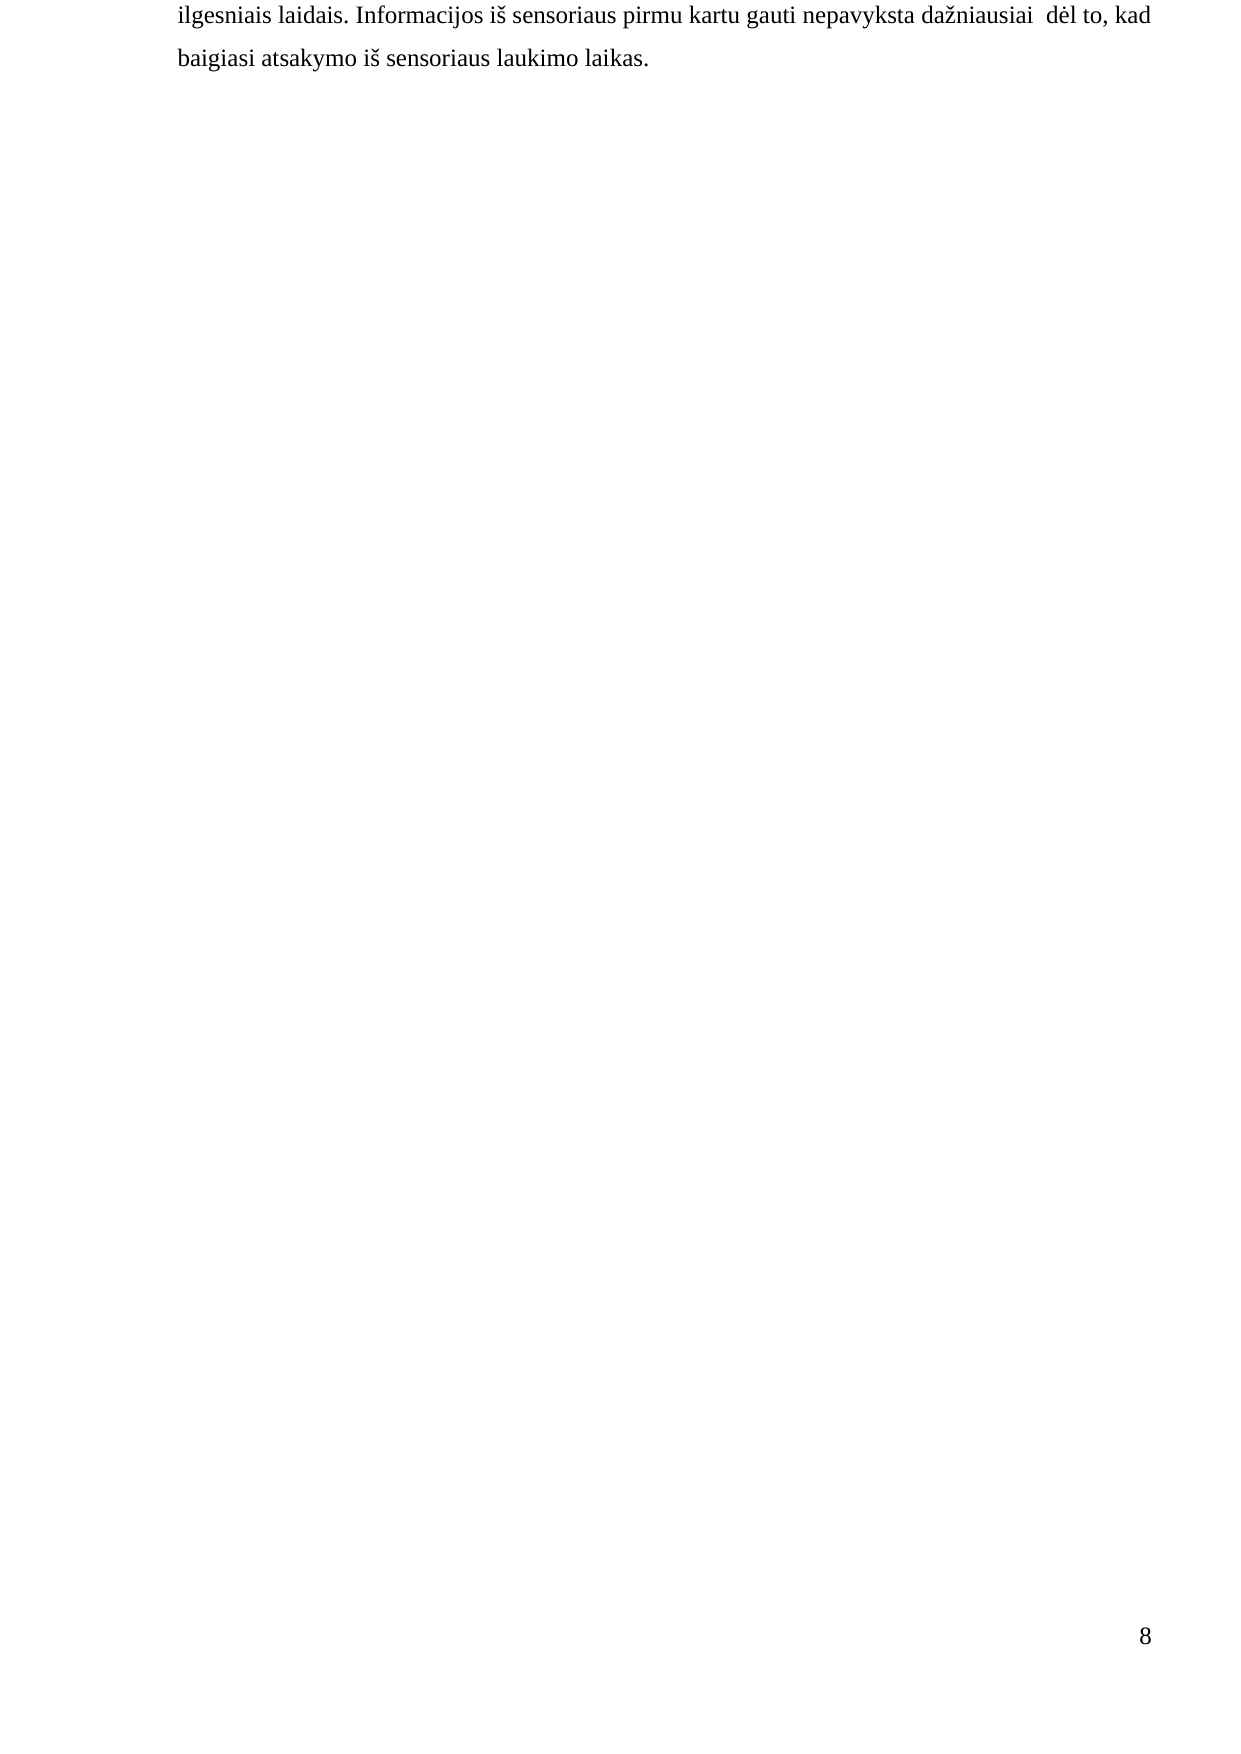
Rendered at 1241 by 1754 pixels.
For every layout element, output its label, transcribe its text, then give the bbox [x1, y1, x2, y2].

text ilgesniais laidais. Informacijos iš sensoriaus pirmu kartu gauti nepavyksta dažniausiai dėl to, kad baigiasi atsakymo iš sensoriaus laukimo laikas. [177, 0, 1152, 72]
